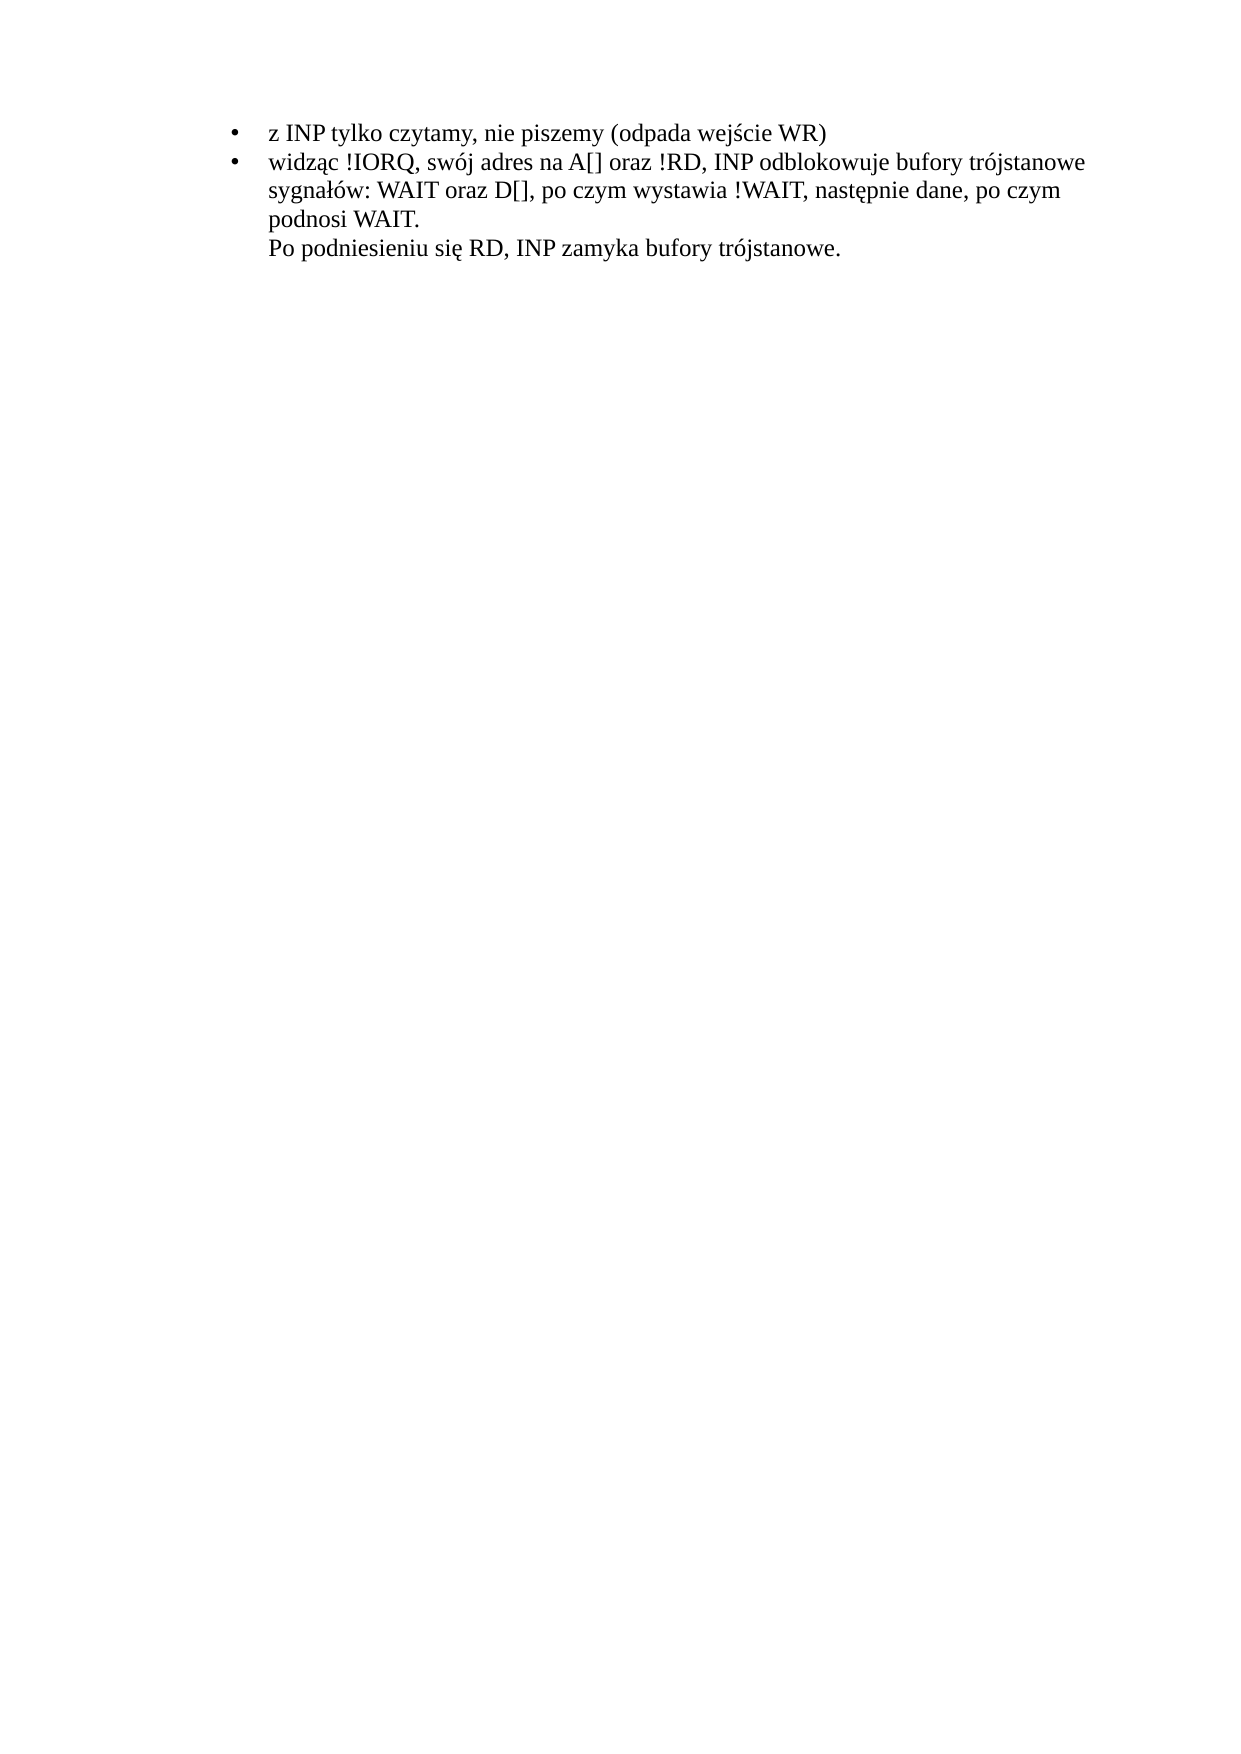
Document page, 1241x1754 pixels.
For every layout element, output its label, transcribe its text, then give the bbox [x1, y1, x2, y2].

list z INP tylko czytamy, nie piszemy (odpada wejście WR) [231, 118, 1122, 147]
list widząc !IORQ, swój adres na A[] oraz !RD, INP odblokowuje bufory trójstanowe sygnałów: WAIT oraz D[], po czym wystawia !WAIT, następnie dane, po czym podnosi WAIT. [231, 147, 1122, 233]
list Po podniesieniu się RD, INP zamyka bufory trójstanowe. [231, 233, 1122, 291]
